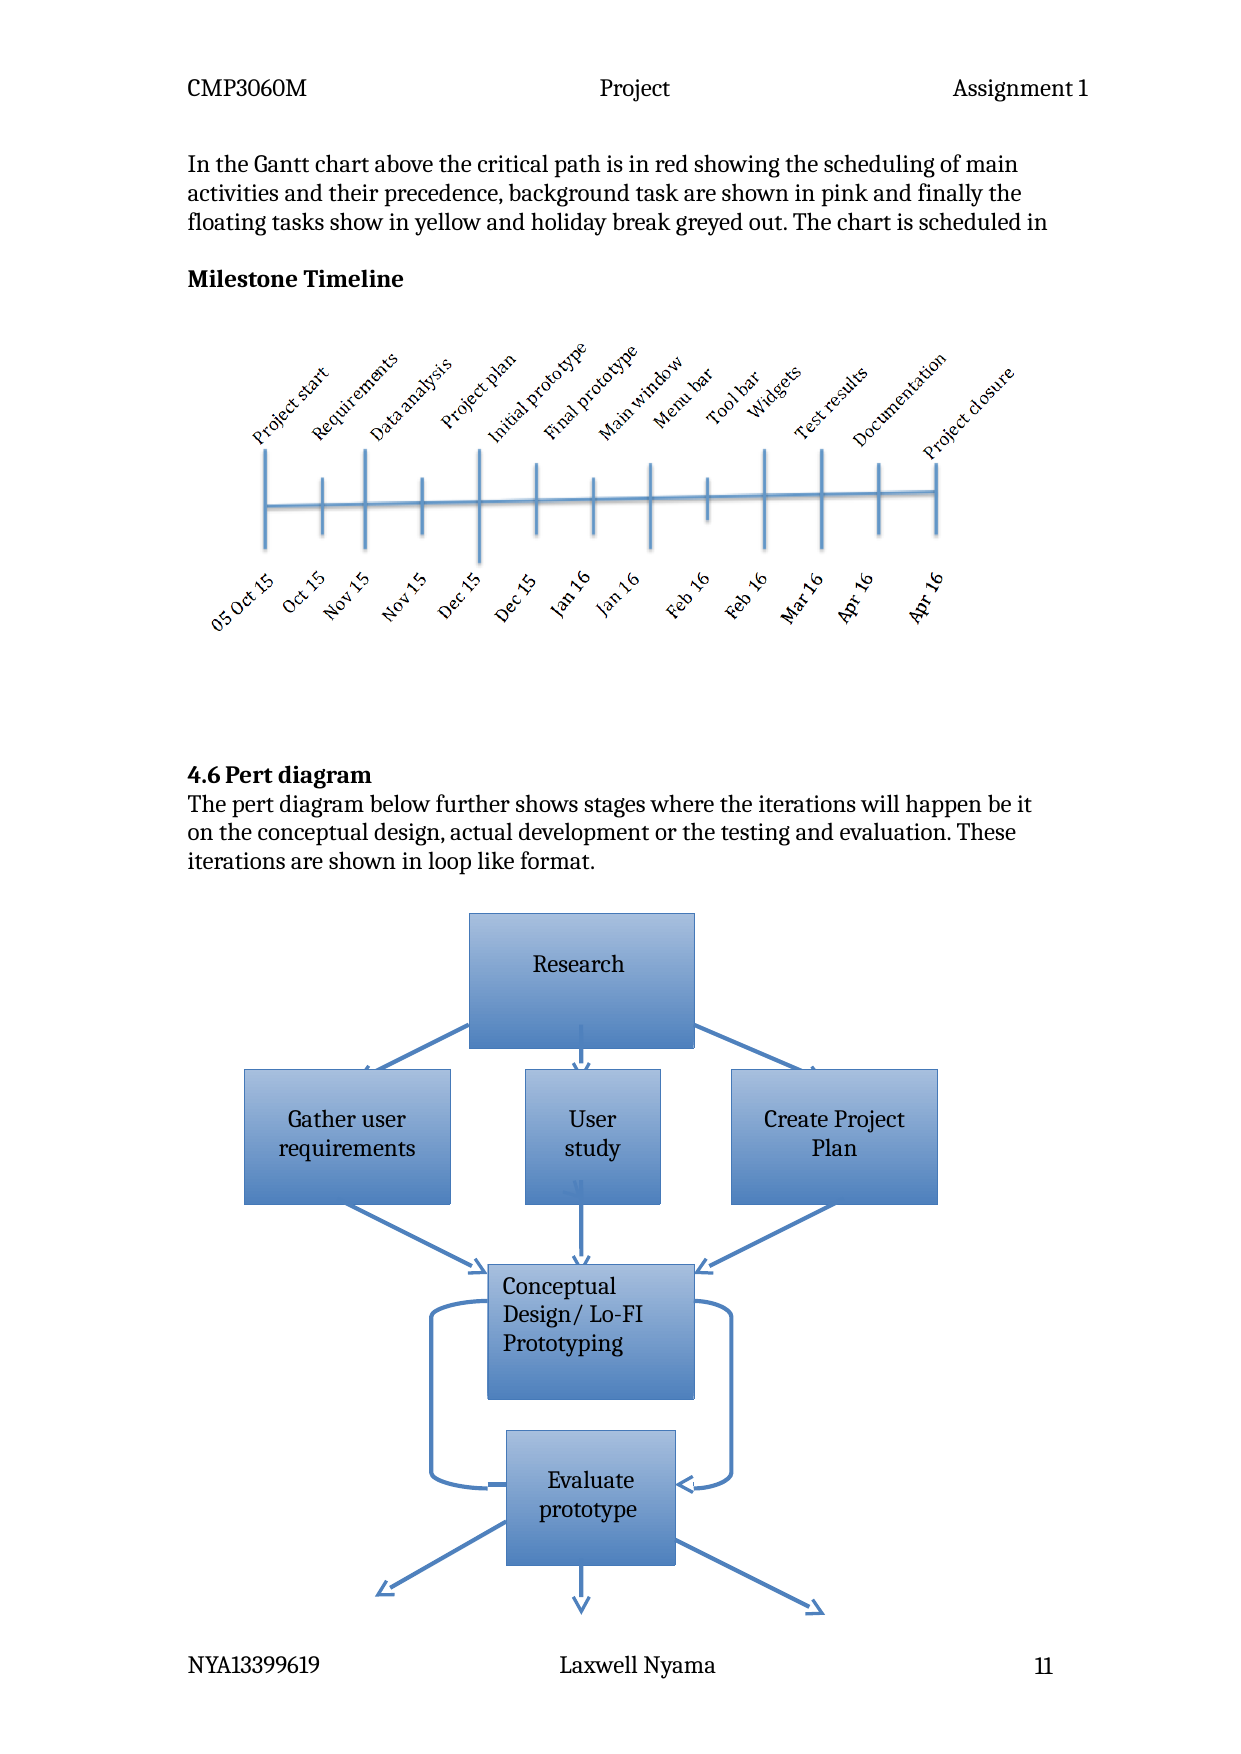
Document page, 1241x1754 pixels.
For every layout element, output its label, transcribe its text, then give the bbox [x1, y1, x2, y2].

list Pert diagram [187, 761, 1053, 789]
text In the Gantt chart above the critical path is in red showing the scheduling of main activities and their precedence, background task are shown in pink and finally the floating tasks show in yellow and holiday break greyed out. The chart is scheduled in [187, 150, 1053, 236]
text Milestone Timeline [187, 265, 1053, 294]
text Evaluate prototype [521, 1466, 660, 1524]
text Research [484, 949, 679, 978]
picture [187, 322, 1053, 675]
text Gather user requirements [259, 1105, 435, 1162]
text Conceptual Design/ Lo-FI Prototyping [503, 1272, 679, 1358]
text Create Project Plan [746, 1105, 922, 1162]
text The pert diagram below further shows stages where the iterations will happen be it on the conceptual design, actual development or the testing and evaluation. These iterations are shown in loop like format. [187, 789, 1053, 876]
text User study [540, 1105, 645, 1162]
